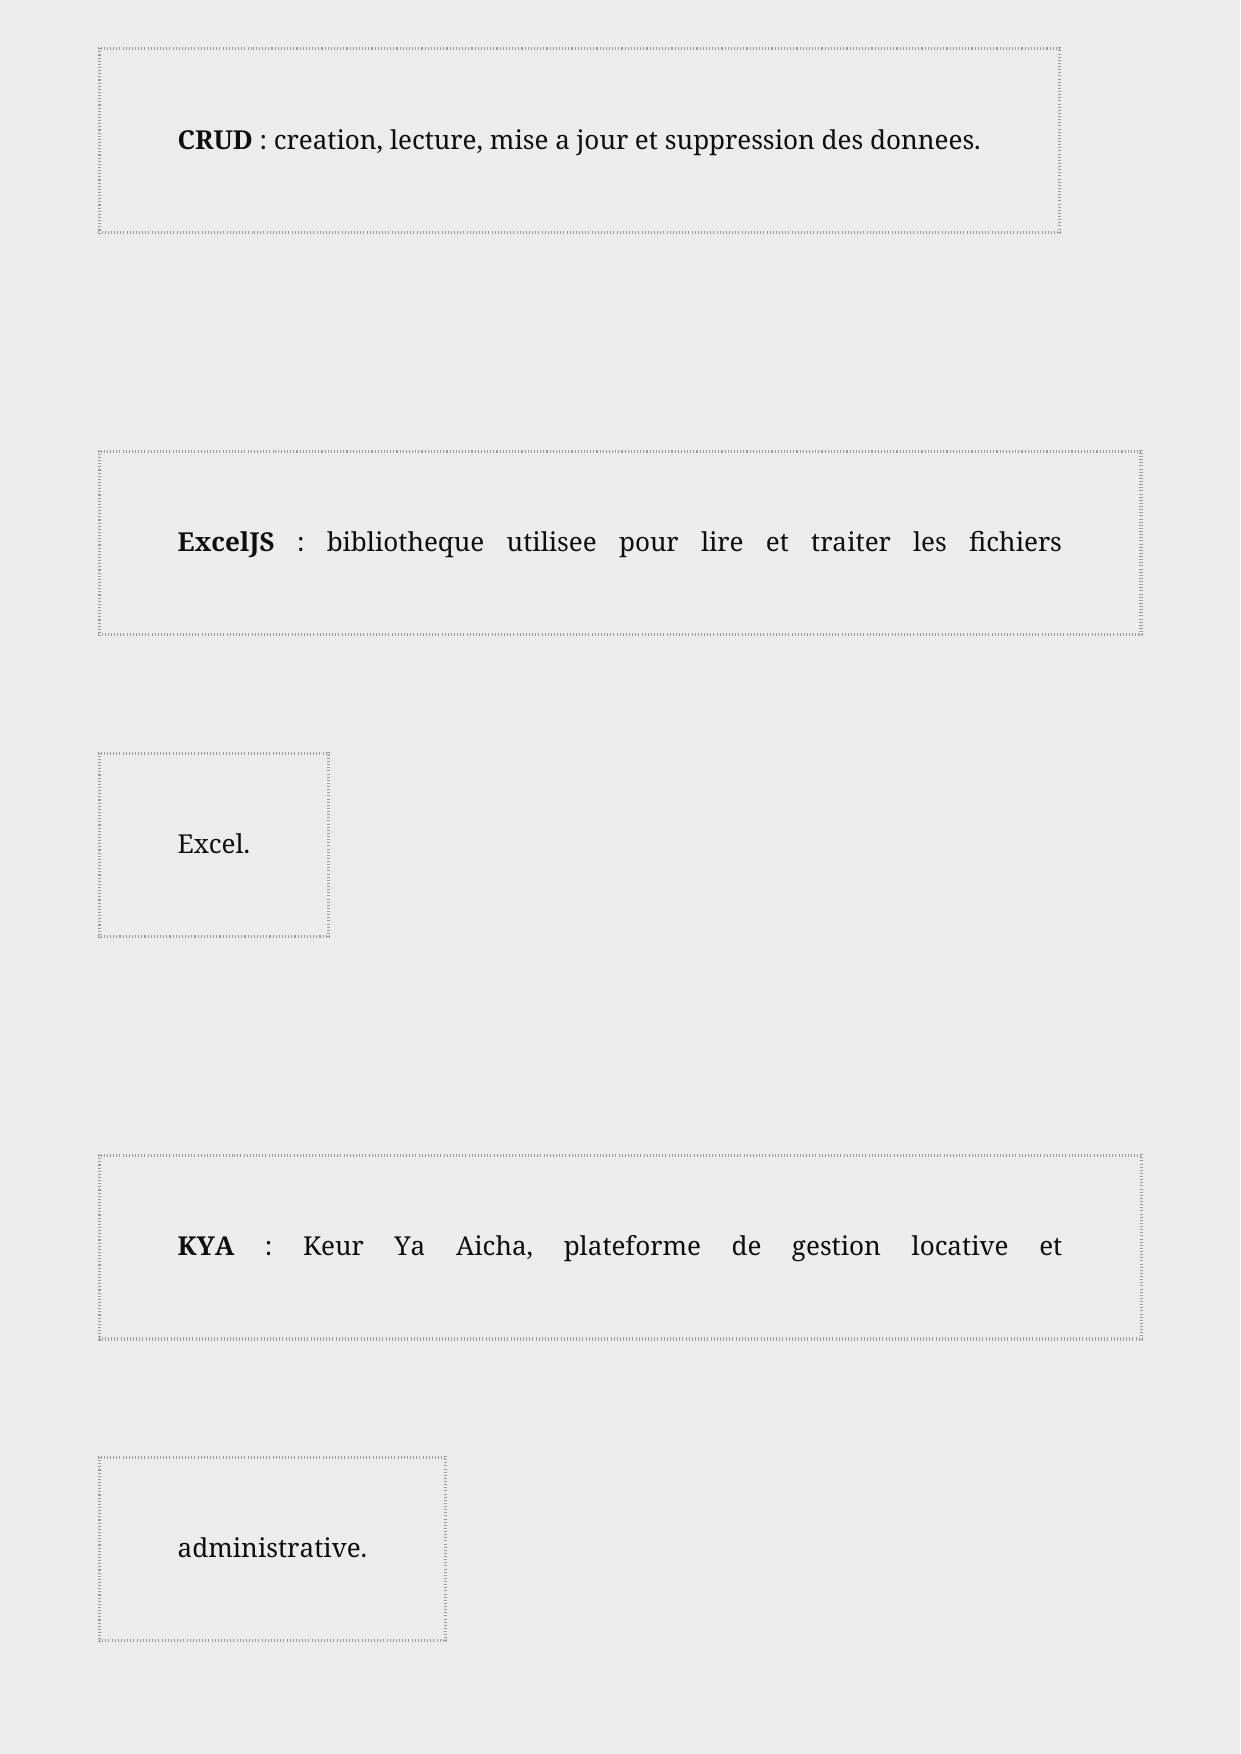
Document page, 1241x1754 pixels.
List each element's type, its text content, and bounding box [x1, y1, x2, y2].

text CRUD : creation, lecture, mise a jour et suppression des donnees. [97, 47, 1143, 234]
text ExcelJS : bibliotheque utilisee pour lire et traiter les fichiers Excel. [97, 450, 1143, 938]
text KYA : Keur Ya Aicha, plateforme de gestion locative et administrative. [97, 1154, 1143, 1642]
